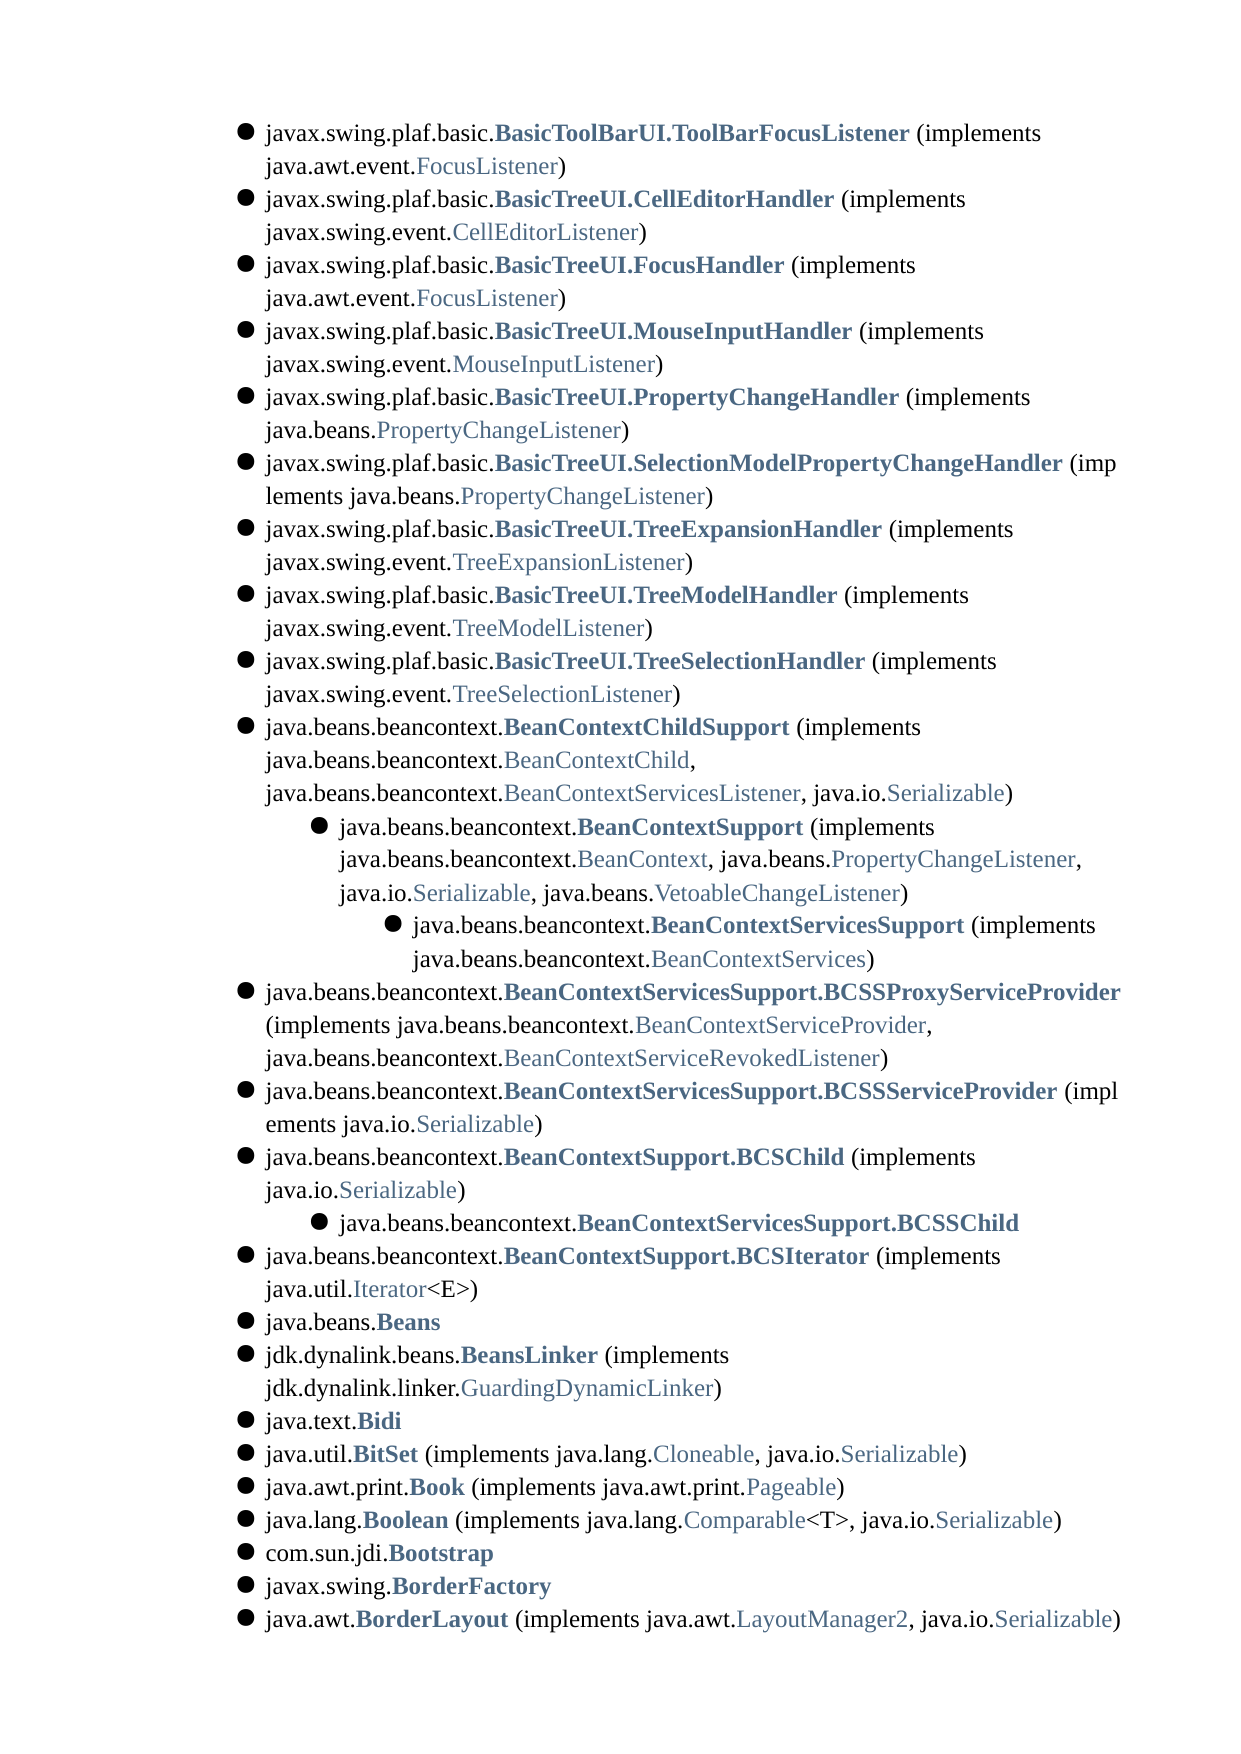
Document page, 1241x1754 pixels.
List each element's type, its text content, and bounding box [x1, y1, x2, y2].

list javax.swing.plaf.basic.BasicTreeUI.TreeSelectionHandler (implements javax.swing.event.TreeSelectionListener) [236, 646, 1122, 708]
list java.beans.beancontext.BeanContextServicesSupport.BCSSServiceProvider (implements java.io.Serializable) [236, 1076, 1122, 1137]
list java.beans.beancontext.BeanContextChildSupport (implements java.beans.beancontext.BeanContextChild, java.beans.beancontext.BeanContextServicesListener, java.io.Serializable) [236, 712, 1122, 807]
list java.beans.Beans [236, 1307, 1122, 1336]
list java.util.BitSet (implements java.lang.Cloneable, java.io.Serializable) [236, 1439, 1122, 1468]
list javax.swing.plaf.basic.BasicToolBarUI.ToolBarFocusListener (implements java.awt.event.FocusListener) [236, 118, 1122, 180]
list javax.swing.plaf.basic.BasicTreeUI.FocusHandler (implements java.awt.event.FocusListener) [236, 250, 1122, 312]
list java.beans.beancontext.BeanContextServicesSupport (implements java.beans.beancontext.BeanContextServices) [383, 911, 1122, 972]
list javax.swing.plaf.basic.BasicTreeUI.CellEditorHandler (implements javax.swing.event.CellEditorListener) [236, 184, 1122, 246]
list java.beans.beancontext.BeanContextServicesSupport.BCSSChild [309, 1208, 1122, 1237]
list javax.swing.plaf.basic.BasicTreeUI.MouseInputHandler (implements javax.swing.event.MouseInputListener) [236, 316, 1122, 378]
list javax.swing.plaf.basic.BasicTreeUI.TreeModelHandler (implements javax.swing.event.TreeModelListener) [236, 580, 1122, 642]
list javax.swing.plaf.basic.BasicTreeUI.TreeExpansionHandler (implements javax.swing.event.TreeExpansionListener) [236, 514, 1122, 576]
list com.sun.jdi.Bootstrap [236, 1538, 1122, 1567]
list java.text.Bidi [236, 1406, 1122, 1435]
list java.awt.print.Book (implements java.awt.print.Pageable) [236, 1472, 1122, 1501]
list java.beans.beancontext.BeanContextServicesSupport.BCSSProxyServiceProvider (implements java.beans.beancontext.BeanContextServiceProvider, java.beans.beancontext.BeanContextServiceRevokedListener) [236, 977, 1122, 1071]
list java.beans.beancontext.BeanContextSupport.BCSChild (implements java.io.Serializable) [236, 1142, 1122, 1203]
list jdk.dynalink.beans.BeansLinker (implements jdk.dynalink.linker.GuardingDynamicLinker) [236, 1340, 1122, 1402]
list java.lang.Boolean (implements java.lang.Comparable<T>, java.io.Serializable) [236, 1505, 1122, 1534]
list java.awt.BorderLayout (implements java.awt.LayoutManager2, java.io.Serializable) [236, 1604, 1122, 1633]
list javax.swing.plaf.basic.BasicTreeUI.PropertyChangeHandler (implements java.beans.PropertyChangeListener) [236, 382, 1122, 444]
list java.beans.beancontext.BeanContextSupport.BCSIterator (implements java.util.Iterator<E>) [236, 1241, 1122, 1303]
list java.beans.beancontext.BeanContextSupport (implements java.beans.beancontext.BeanContext, java.beans.PropertyChangeListener, java.io.Serializable, java.beans.VetoableChangeListener) [309, 812, 1122, 906]
list javax.swing.plaf.basic.BasicTreeUI.SelectionModelPropertyChangeHandler (implements java.beans.PropertyChangeListener) [236, 448, 1122, 510]
list javax.swing.BorderFactory [236, 1571, 1122, 1600]
